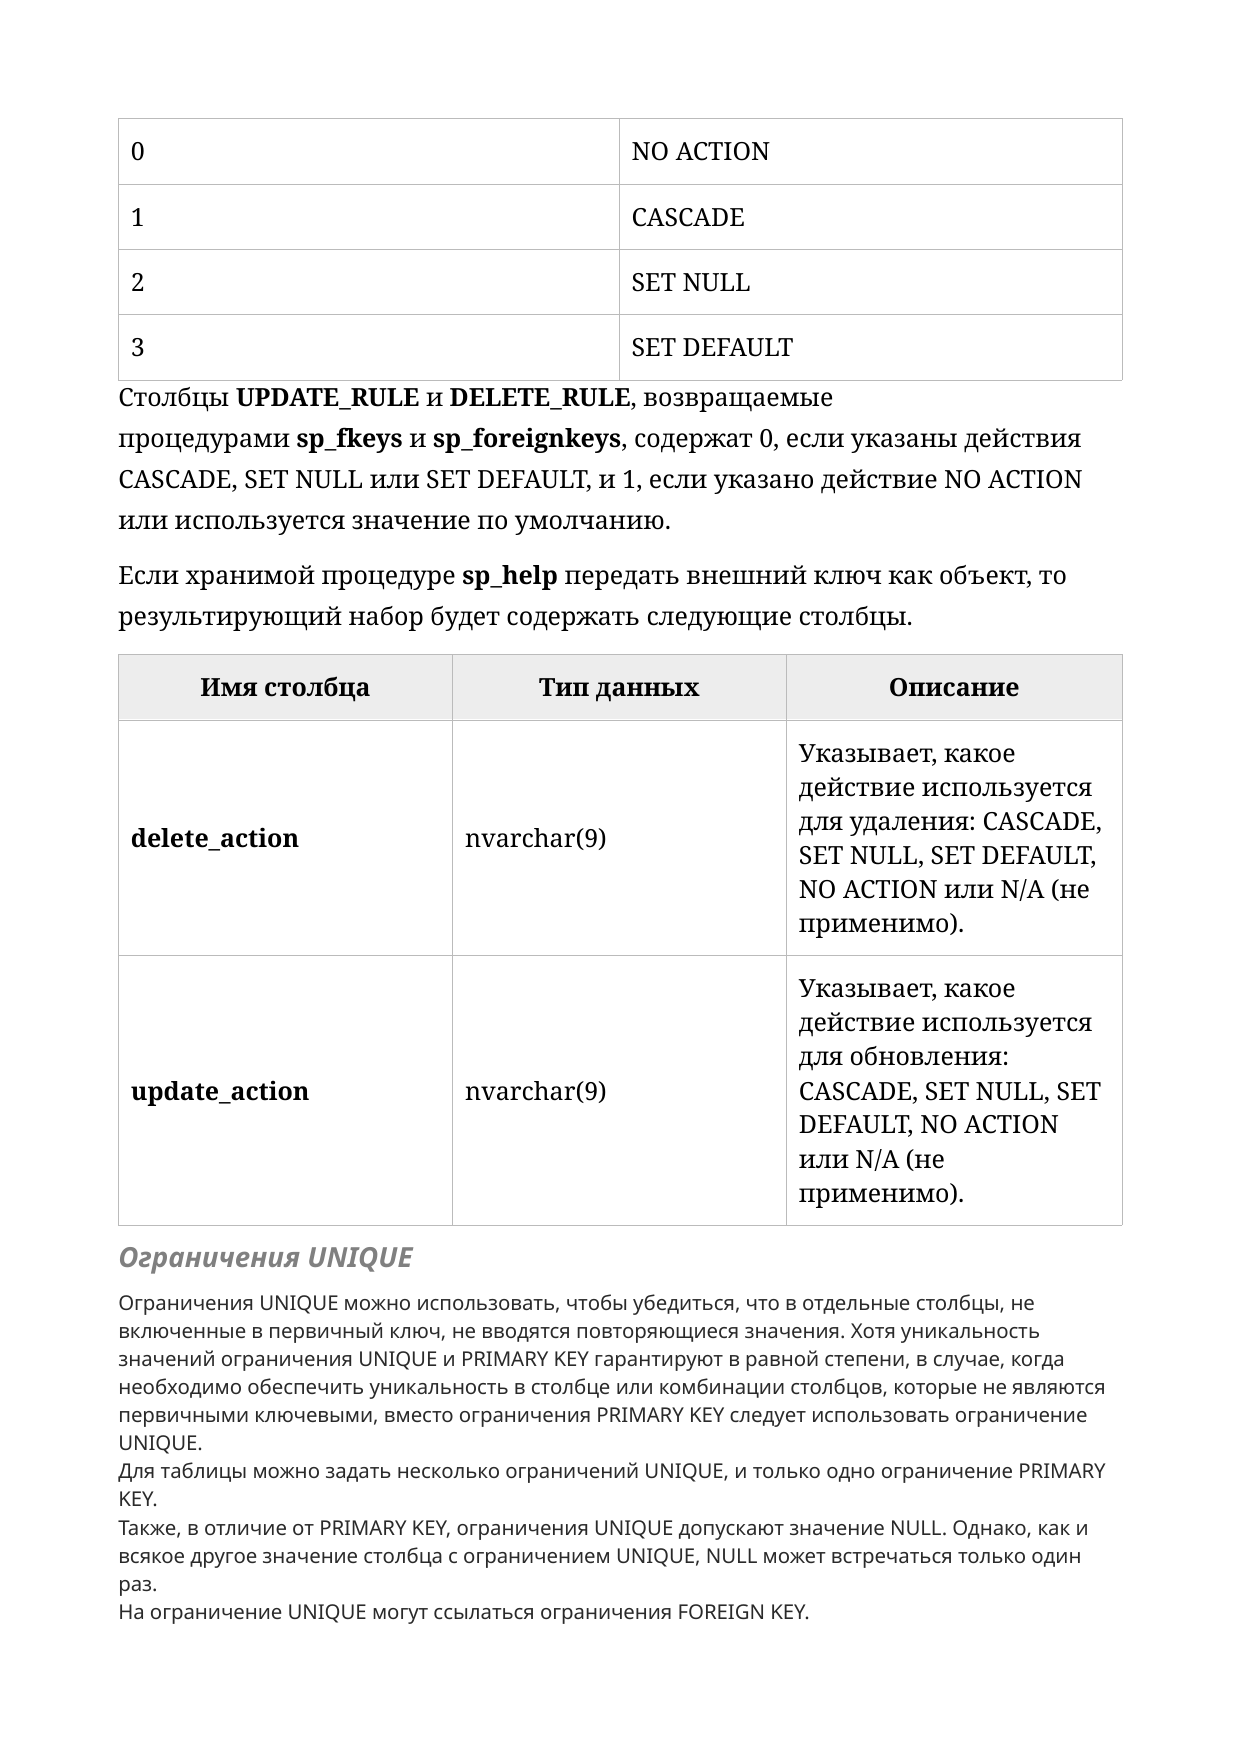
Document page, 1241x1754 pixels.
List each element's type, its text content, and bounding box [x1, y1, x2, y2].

table_header Описание [787, 655, 1122, 719]
table_cell SET DEFAULT [620, 315, 1122, 380]
text Столбцы UPDATE_RULE и DELETE_RULE, возвращаемые процедурами sp_fkeys и sp_foreignkeys, содержат 0, если указаны действия CASCADE, SET NULL или SET DEFAULT, и 1, если указано действие NO ACTION или используется значение по умолчанию. [118, 381, 1122, 536]
table_cell 1 [119, 185, 619, 249]
table_cell SET NULL [620, 250, 1122, 314]
text Для таблицы можно задать несколько ограничений UNIQUE, и только одно ограничение PRIMARY KEY. [118, 1457, 1122, 1513]
table_cell nvarchar(9) [453, 721, 786, 955]
table_cell update_action [119, 956, 452, 1225]
table_cell Указывает, какое действие используется для удаления: CASCADE, SET NULL, SET DEFAULT, NO ACTION или N/A (не применимо). [787, 721, 1122, 955]
table_header Имя столбца [119, 655, 452, 719]
table_cell 2 [119, 250, 619, 314]
table_cell Указывает, какое действие используется для обновления: CASCADE, SET NULL, SET DEFAULT, NO ACTION или N/A (не применимо). [787, 956, 1122, 1225]
table_cell 0 [119, 119, 619, 183]
table_cell nvarchar(9) [453, 956, 786, 1225]
table_cell NO ACTION [620, 119, 1122, 183]
text На ограничение UNIQUE могут ссылаться ограничения FOREIGN KEY. [118, 1597, 1122, 1625]
text Также, в отличие от PRIMARY KEY, ограничения UNIQUE допускают значение NULL. Однако, как и всякое другое значение столбца с ограничением UNIQUE, NULL может встречаться только один раз. [118, 1513, 1122, 1597]
table_header Тип данных [453, 655, 786, 719]
table_cell delete_action [119, 721, 452, 955]
text Если хранимой процедуре sp_help передать внешний ключ как объект, то результирующий набор будет содержать следующие столбцы. [118, 558, 1122, 633]
text Ограничения UNIQUE можно использовать, чтобы убедиться, что в отдельные столбцы, не включенные в первичный ключ, не вводятся повторяющиеся значения. Хотя уникальность значений ограничения UNIQUE и PRIMARY KEY гарантируют в равной степени, в случае, когда необходимо обеспечить уникальность в столбце или комбинации столбцов, которые не являются первичными ключевыми, вместо ограничения PRIMARY KEY следует использовать ограничение UNIQUE. [118, 1288, 1122, 1457]
table_cell CASCADE [620, 185, 1122, 249]
subtitle Ограничения UNIQUE [118, 1238, 1122, 1275]
table_cell 3 [119, 315, 619, 380]
